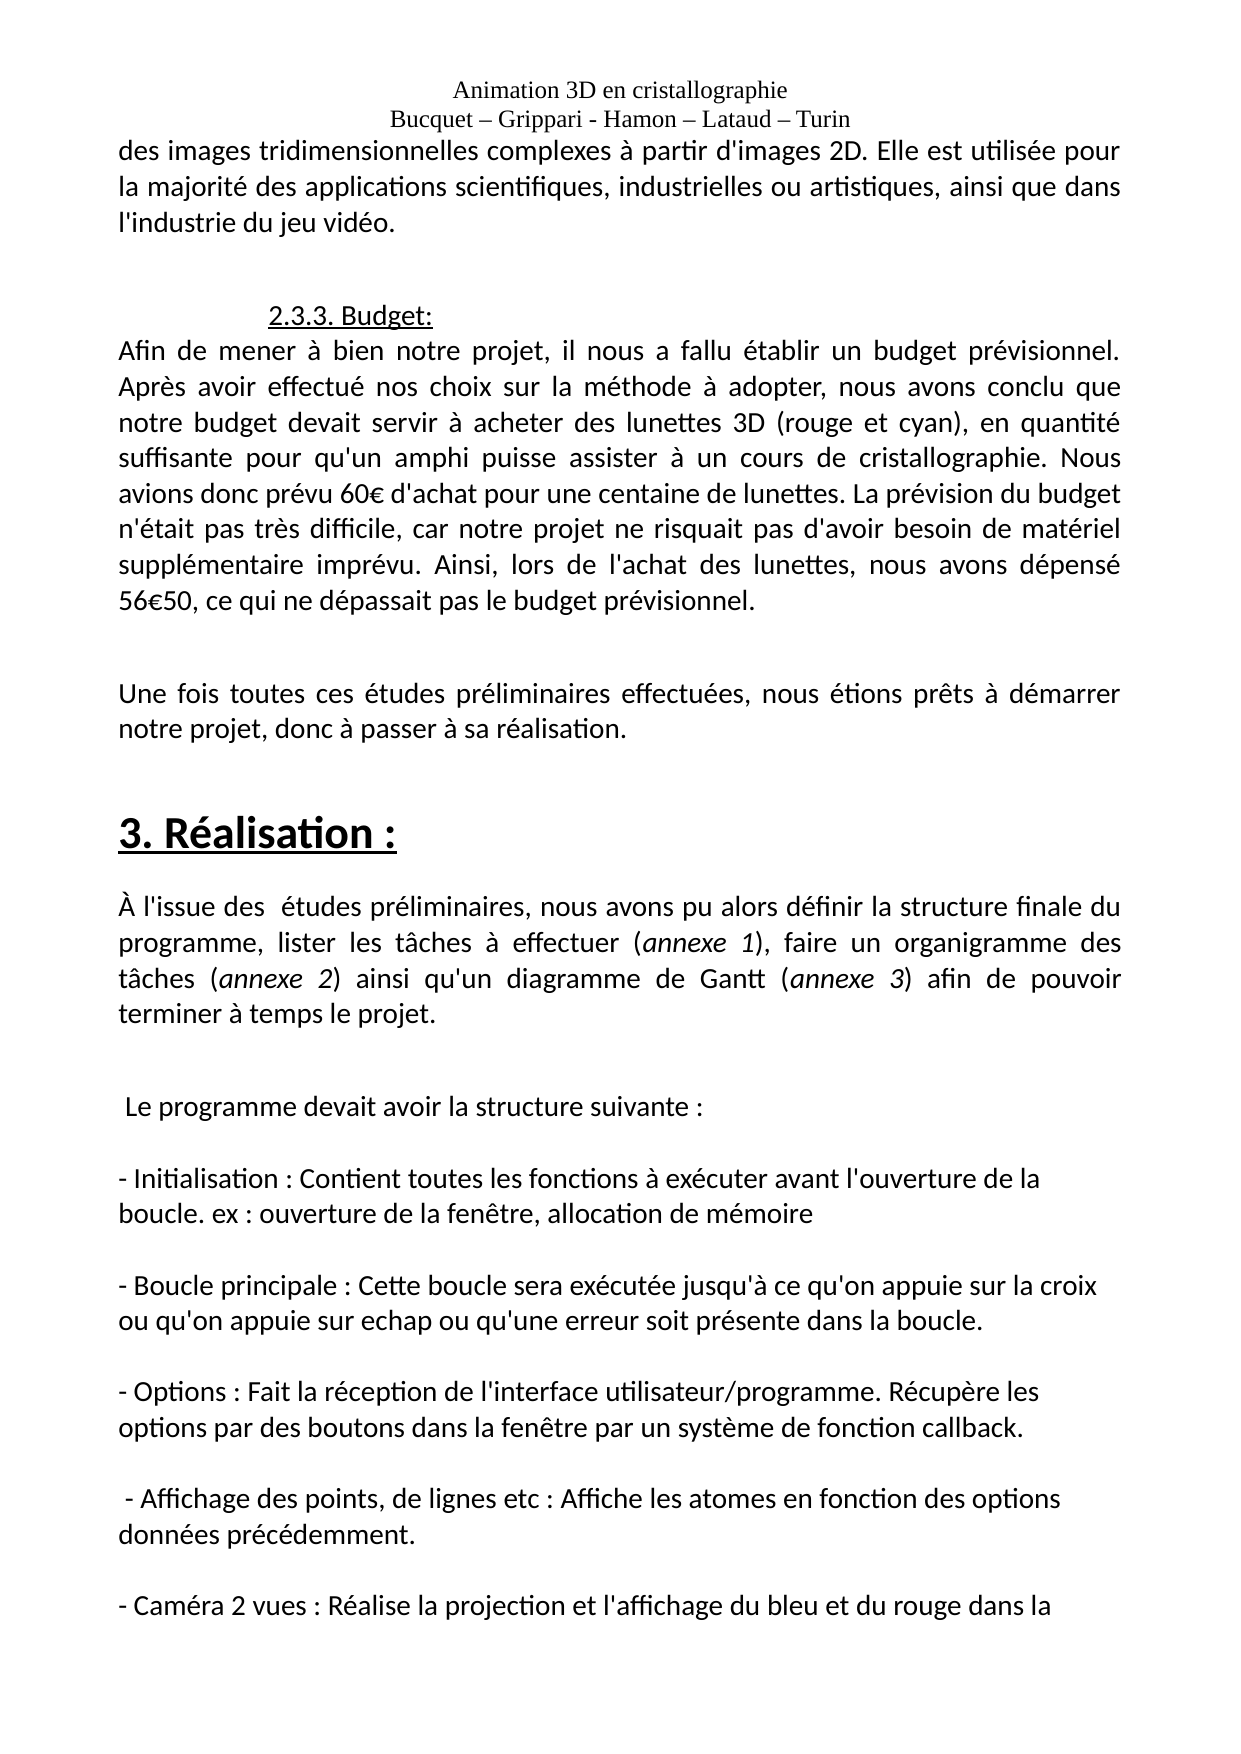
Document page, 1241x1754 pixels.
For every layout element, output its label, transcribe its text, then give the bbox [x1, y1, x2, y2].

text Le programme devait avoir la structure suivante : [118, 1088, 1122, 1124]
text À l'issue des études préliminaires, nous avons pu alors définir la structure finale du programme, lister les tâches à effectuer (annexe 1), faire un organigramme des tâches (annexe 2) ainsi qu'un diagramme de Gantt (annexe 3) afin de pouvoir terminer à temps le projet. [118, 888, 1122, 1031]
text - Options : Fait la réception de l'interface utilisateur/programme. Récupère les options par des boutons dans la fenêtre par un système de fonction callback. - Affichage des points, de lignes etc : Affiche les atomes en fonction des options données précédemment. - Caméra 2 vues : Réalise la projection et l'affichage du bleu et du rouge dans la [118, 1373, 1122, 1623]
text - Boucle principale : Cette boucle sera exécutée jusqu'à ce qu'on appuie sur la croix ou qu'on appuie sur echap ou qu'une erreur soit présente dans la boucle. [118, 1267, 1122, 1373]
text des images tridimensionnelles complexes à partir d'images 2D. Elle est utilisée pour la majorité des applications scientifiques, industrielles ou artistiques, ainsi que dans l'industrie du jeu vidéo. [118, 132, 1122, 239]
text Afin de mener à bien notre projet, il nous a fallu établir un budget prévisionnel. Après avoir effectué nos choix sur la méthode à adopter, nous avons conclu que notre budget devait servir à acheter des lunettes 3D (rouge et cyan), en quantité suffisante pour qu'un amphi puisse assister à un cours de cristallographie. Nous avions donc prévu 60€ d'achat pour une centaine de lunettes. La prévision du budget n'était pas très difficile, car notre projet ne risquait pas d'avoir besoin de matériel supplémentaire imprévu. Ainsi, lors de l'achat des lunettes, nous avons dépensé 56€50, ce qui ne dépassait pas le budget prévisionnel. [118, 332, 1122, 617]
text Une fois toutes ces études préliminaires effectuées, nous étions prêts à démarrer notre projet, donc à passer à sa réalisation. [118, 675, 1122, 746]
text - Initialisation : Contient toutes les fonctions à exécuter avant l'ouverture de la boucle. ex : ouverture de la fenêtre, allocation de mémoire [118, 1160, 1122, 1231]
list 2.3.3. Budget: [231, 297, 1122, 332]
text 3. Réalisation : [118, 804, 1122, 860]
